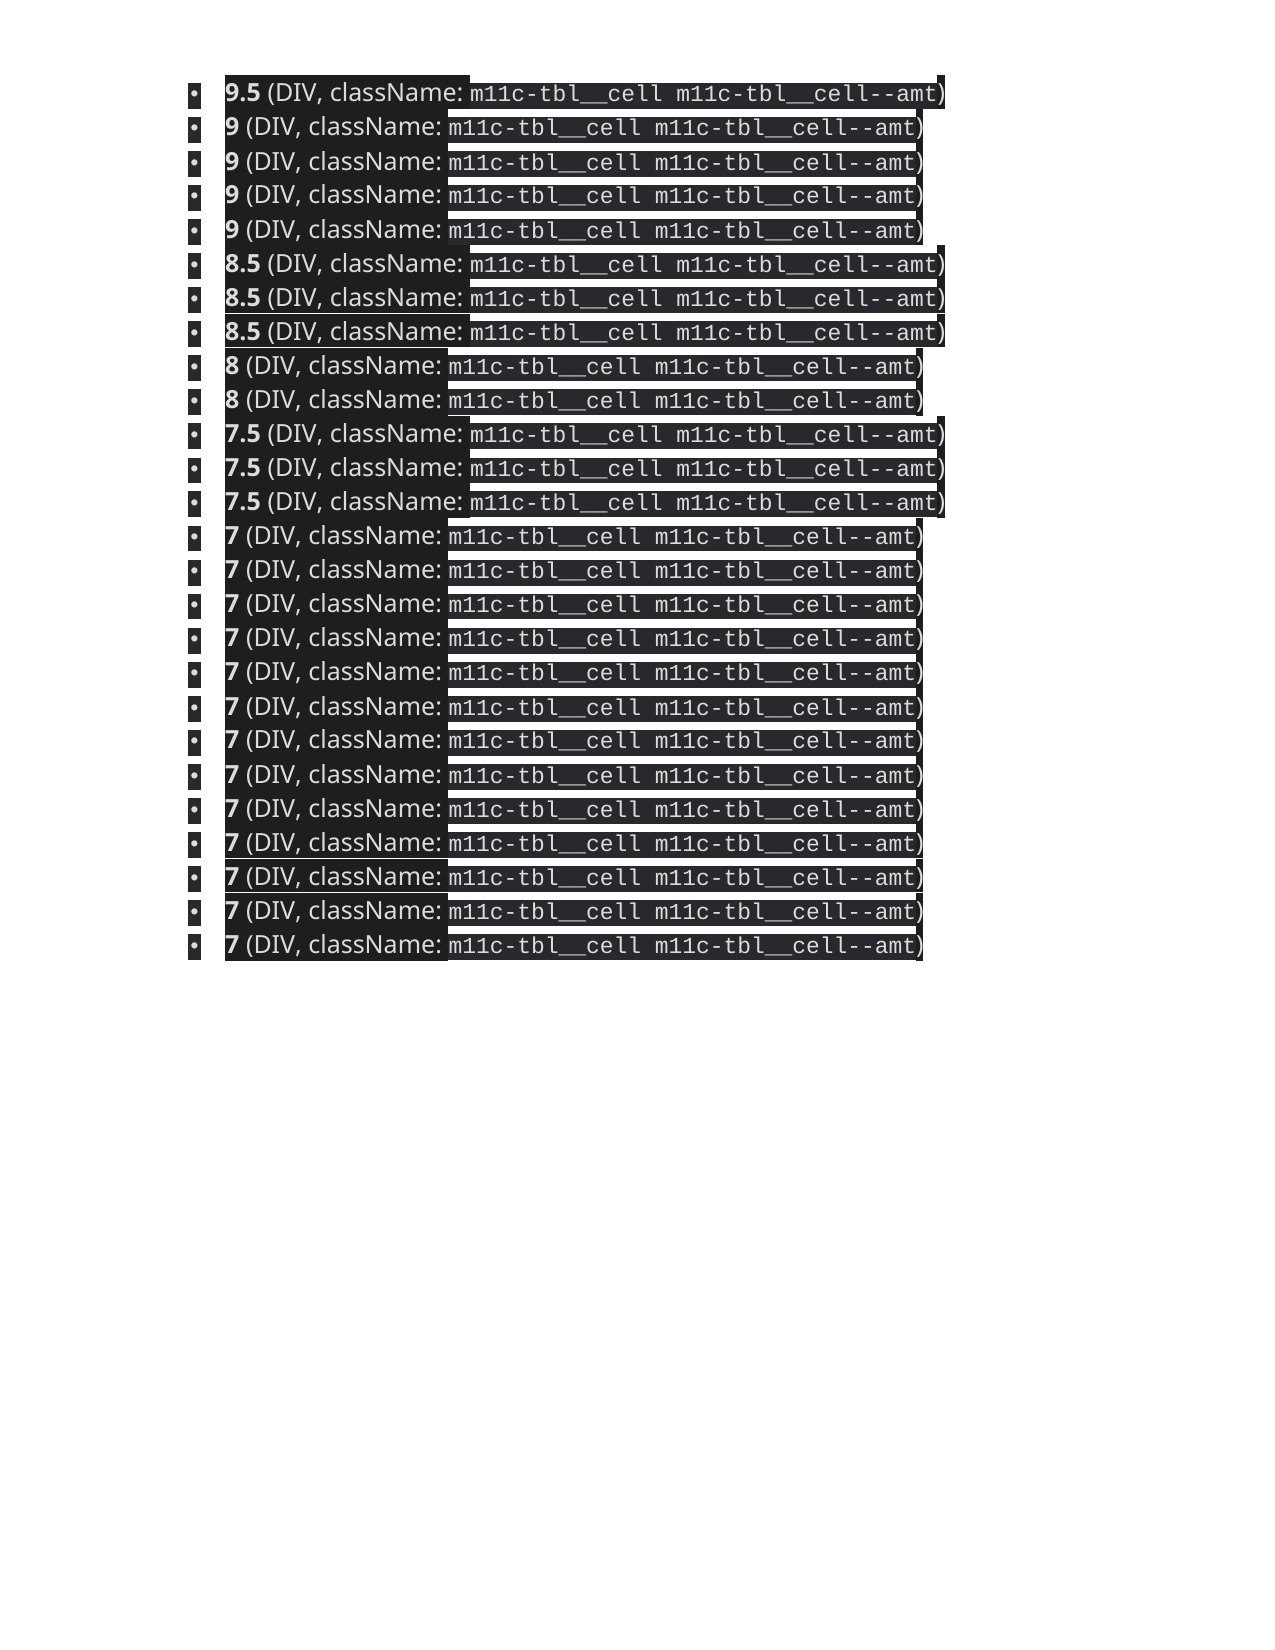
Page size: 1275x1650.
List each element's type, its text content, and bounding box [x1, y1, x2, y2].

list 7 (DIV, className: m11c-tbl__cell m11c-tbl__cell--amt) [187, 620, 1125, 654]
list 8.5 (DIV, className: m11c-tbl__cell m11c-tbl__cell--amt) [187, 279, 1125, 313]
list 9.5 (DIV, className: m11c-tbl__cell m11c-tbl__cell--amt) [187, 75, 1125, 109]
list 7 (DIV, className: m11c-tbl__cell m11c-tbl__cell--amt) [187, 518, 1125, 552]
list 7 (DIV, className: m11c-tbl__cell m11c-tbl__cell--amt) [187, 824, 1125, 858]
list 9 (DIV, className: m11c-tbl__cell m11c-tbl__cell--amt) [187, 109, 1125, 143]
list 9 (DIV, className: m11c-tbl__cell m11c-tbl__cell--amt) [187, 177, 1125, 211]
list 8 (DIV, className: m11c-tbl__cell m11c-tbl__cell--amt) [187, 382, 1125, 416]
list 7 (DIV, className: m11c-tbl__cell m11c-tbl__cell--amt) [187, 927, 1125, 961]
list 7 (DIV, className: m11c-tbl__cell m11c-tbl__cell--amt) [187, 756, 1125, 790]
list 9 (DIV, className: m11c-tbl__cell m11c-tbl__cell--amt) [187, 143, 1125, 177]
list 9 (DIV, className: m11c-tbl__cell m11c-tbl__cell--amt) [187, 211, 1125, 245]
list 7 (DIV, className: m11c-tbl__cell m11c-tbl__cell--amt) [187, 586, 1125, 620]
list 8.5 (DIV, className: m11c-tbl__cell m11c-tbl__cell--amt) [187, 245, 1125, 279]
list 7 (DIV, className: m11c-tbl__cell m11c-tbl__cell--amt) [187, 790, 1125, 824]
list 8 (DIV, className: m11c-tbl__cell m11c-tbl__cell--amt) [187, 347, 1125, 382]
list 8.5 (DIV, className: m11c-tbl__cell m11c-tbl__cell--amt) [187, 313, 1125, 347]
list 7 (DIV, className: m11c-tbl__cell m11c-tbl__cell--amt) [187, 722, 1125, 756]
list 7 (DIV, className: m11c-tbl__cell m11c-tbl__cell--amt) [187, 858, 1125, 892]
list 7.5 (DIV, className: m11c-tbl__cell m11c-tbl__cell--amt) [187, 416, 1125, 450]
list 7 (DIV, className: m11c-tbl__cell m11c-tbl__cell--amt) [187, 688, 1125, 722]
list 7.5 (DIV, className: m11c-tbl__cell m11c-tbl__cell--amt) [187, 450, 1125, 484]
list 7 (DIV, className: m11c-tbl__cell m11c-tbl__cell--amt) [187, 892, 1125, 927]
list 7.5 (DIV, className: m11c-tbl__cell m11c-tbl__cell--amt) [187, 484, 1125, 518]
list 7 (DIV, className: m11c-tbl__cell m11c-tbl__cell--amt) [187, 552, 1125, 586]
list 7 (DIV, className: m11c-tbl__cell m11c-tbl__cell--amt) [187, 654, 1125, 688]
